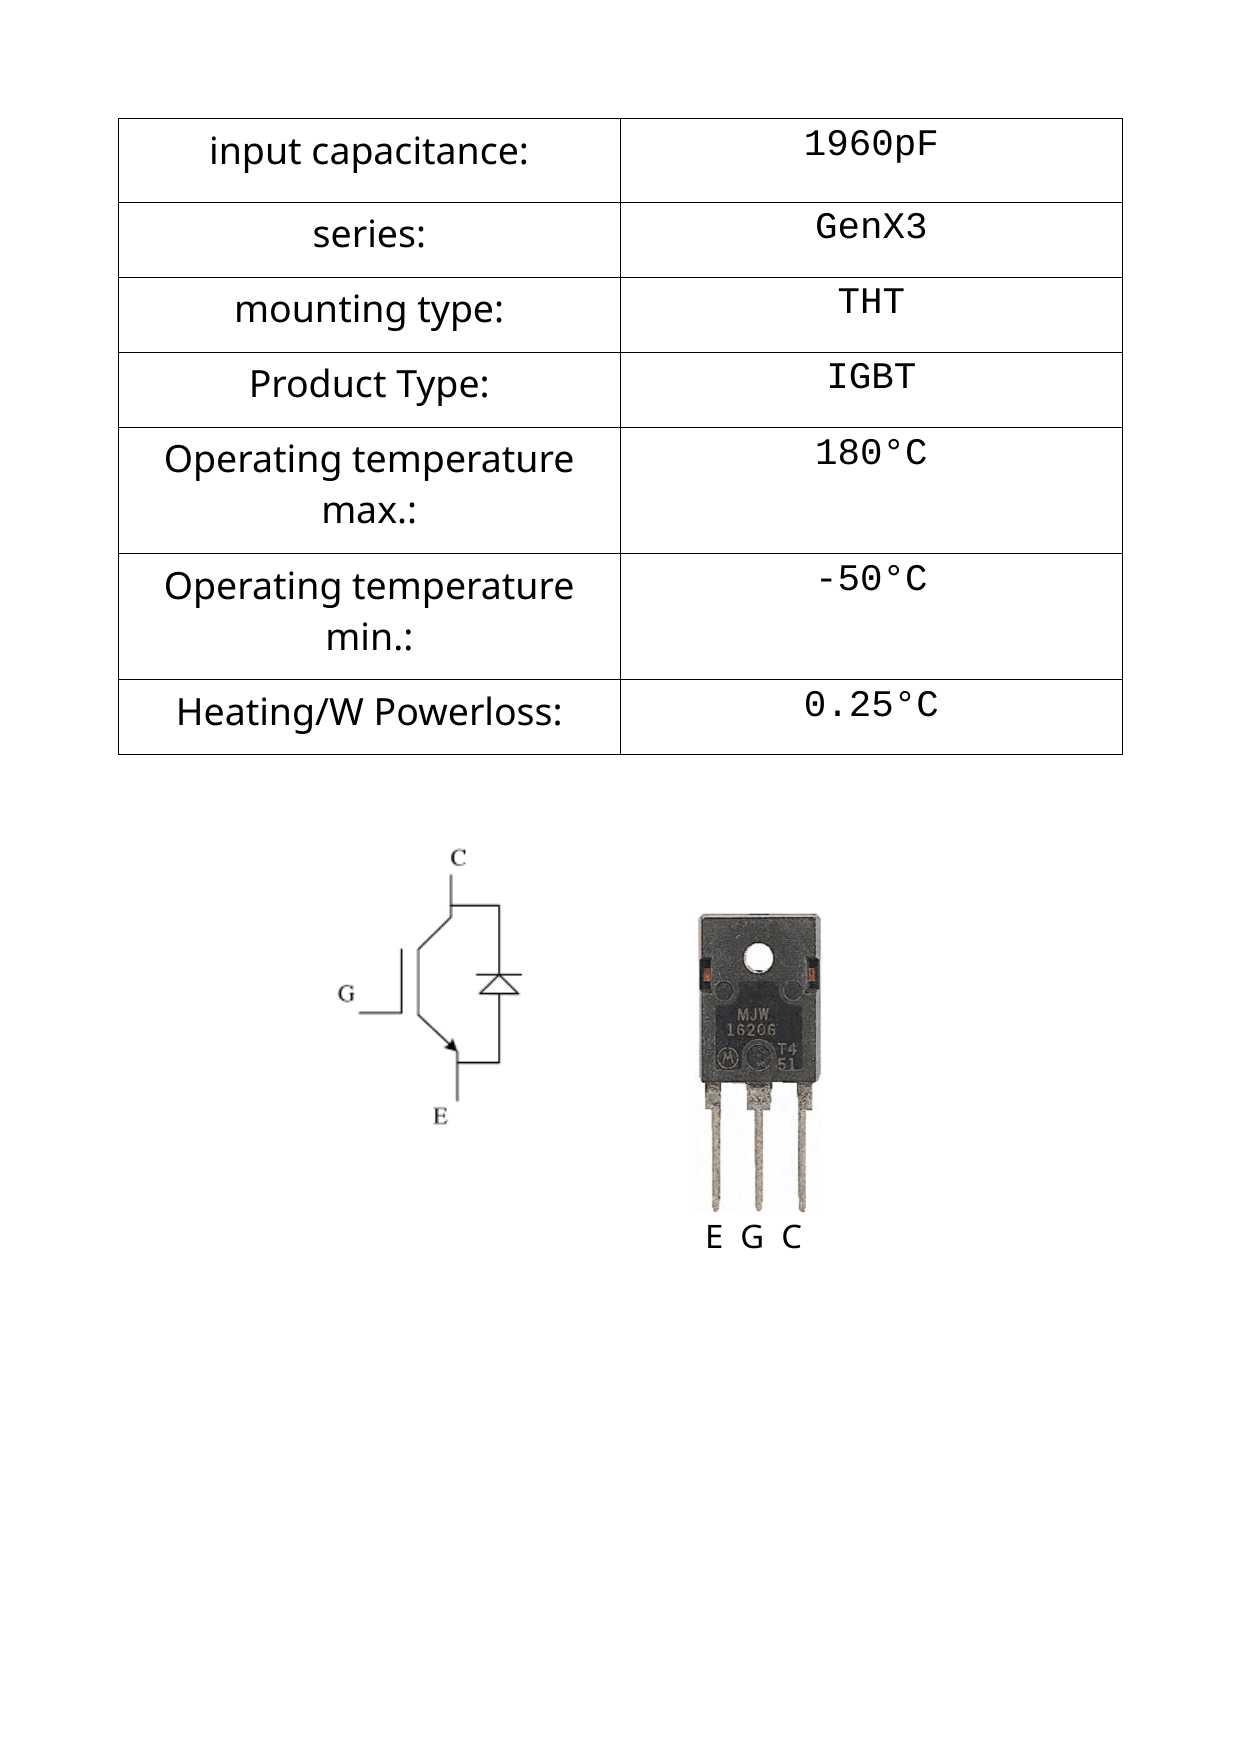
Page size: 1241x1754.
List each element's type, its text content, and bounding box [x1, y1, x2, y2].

table_cell 0.25°C [621, 680, 1122, 754]
table_cell series: [119, 203, 620, 277]
table_cell 180°C [621, 428, 1122, 553]
table_cell IGBT [621, 353, 1122, 427]
picture [694, 912, 823, 1213]
picture [321, 841, 530, 1142]
table_cell THT [621, 278, 1122, 352]
table_cell mounting type: [119, 278, 620, 352]
table_cell 1960pF [621, 119, 1122, 202]
table_cell GenX3 [621, 203, 1122, 277]
table_cell Operating temperature max.: [119, 428, 620, 553]
table_cell Product Type: [119, 353, 620, 427]
table_cell Heating/W Powerloss: [119, 680, 620, 754]
table_cell Operating temperature min.: [119, 554, 620, 679]
table_cell input capacitance: [119, 119, 620, 202]
table_cell -50°C [621, 554, 1122, 679]
